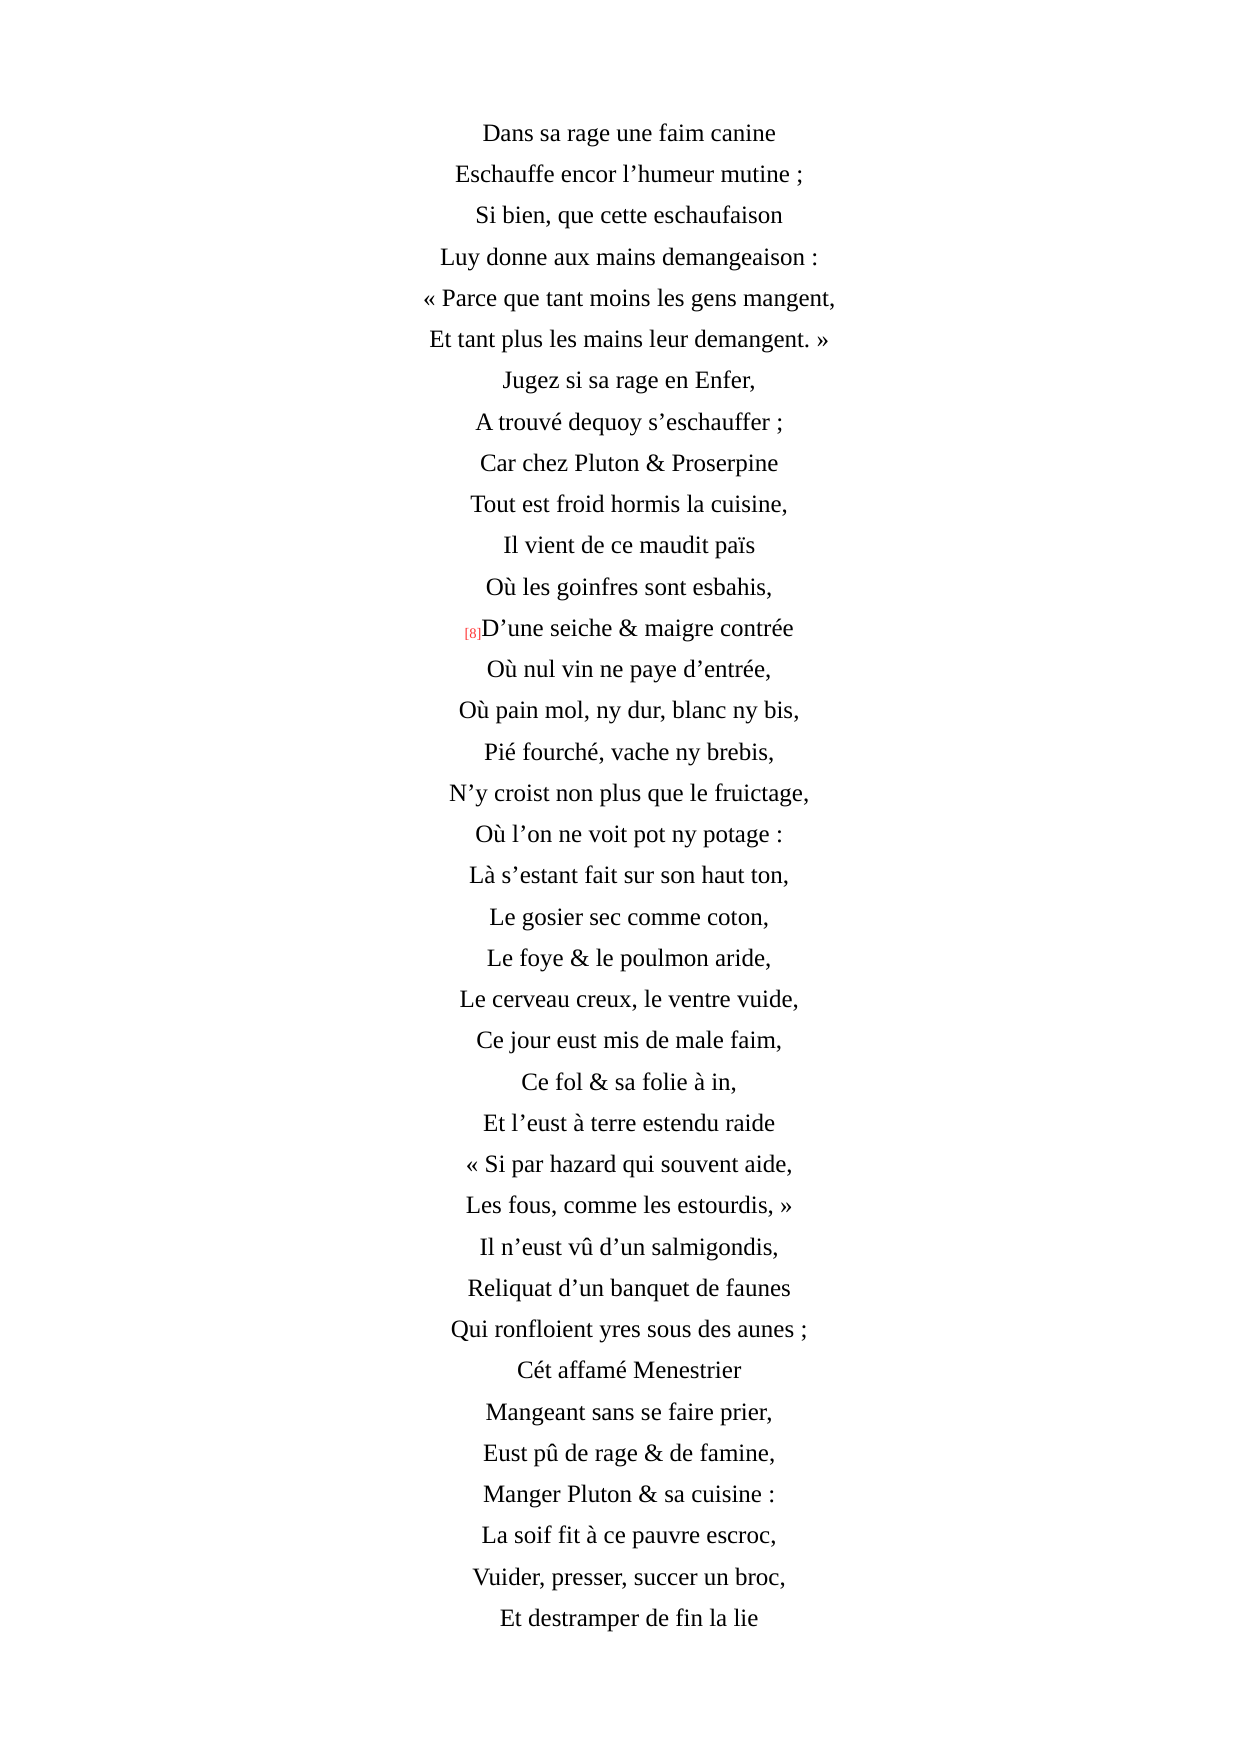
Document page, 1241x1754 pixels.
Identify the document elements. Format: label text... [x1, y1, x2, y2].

text Vuider, presser, succer un broc, [118, 1562, 1122, 1591]
text « Si par hazard qui souvent aide, [118, 1149, 1122, 1178]
text Ce jour eust mis de male faim, [118, 1026, 1122, 1054]
text Et tant plus les mains leur demangent. » [118, 324, 1122, 353]
text Le cerveau creux, le ventre vuide, [118, 984, 1122, 1013]
text Car chez Pluton & Proserpine [118, 448, 1122, 477]
text Où pain mol, ny dur, blanc ny bis, [118, 696, 1122, 724]
text Eust pû de rage & de famine, [118, 1438, 1122, 1467]
text Mangeant sans se faire prier, [118, 1397, 1122, 1426]
text Cét affamé Menestrier [118, 1356, 1122, 1384]
text Où les goinfres sont esbahis, [118, 572, 1122, 601]
text Pié fourché, vache ny brebis, [118, 737, 1122, 766]
text Ce fol & sa folie à in, [118, 1067, 1122, 1096]
text Dans sa rage une faim canine [118, 118, 1122, 147]
text Eschauffe encor l’humeur mutine ; [118, 159, 1122, 188]
text Le foye & le poulmon aride, [118, 943, 1122, 972]
text [8]D’une seiche & maigre contrée [118, 613, 1122, 642]
text « Parce que tant moins les gens mangent, [118, 283, 1122, 312]
text La soif fit à ce pauvre escroc, [118, 1521, 1122, 1549]
text Et l’eust à terre estendu raide [118, 1108, 1122, 1137]
text Et destramper de fin la lie [118, 1603, 1122, 1632]
text Il vient de ce maudit païs [118, 531, 1122, 559]
text Reliquat d’un banquet de faunes [118, 1273, 1122, 1302]
text A trouvé dequoy s’eschauffer ; [118, 407, 1122, 436]
text N’y croist non plus que le fruictage, [118, 778, 1122, 807]
text Tout est froid hormis la cuisine, [118, 489, 1122, 518]
text Où nul vin ne paye d’entrée, [118, 654, 1122, 683]
text Il n’eust vû d’un salmigondis, [118, 1232, 1122, 1261]
text Jugez si sa rage en Enfer, [118, 366, 1122, 394]
text Où l’on ne voit pot ny potage : [118, 819, 1122, 848]
text Là s’estant fait sur son haut ton, [118, 861, 1122, 889]
text Si bien, que cette eschaufaison [118, 201, 1122, 229]
text Les fous, comme les estourdis, » [118, 1191, 1122, 1219]
text Luy donne aux mains demangeaison : [118, 242, 1122, 271]
text Qui ronfloient yres sous des aunes ; [118, 1314, 1122, 1343]
text Le gosier sec comme coton, [118, 902, 1122, 931]
text Manger Pluton & sa cuisine : [118, 1479, 1122, 1508]
